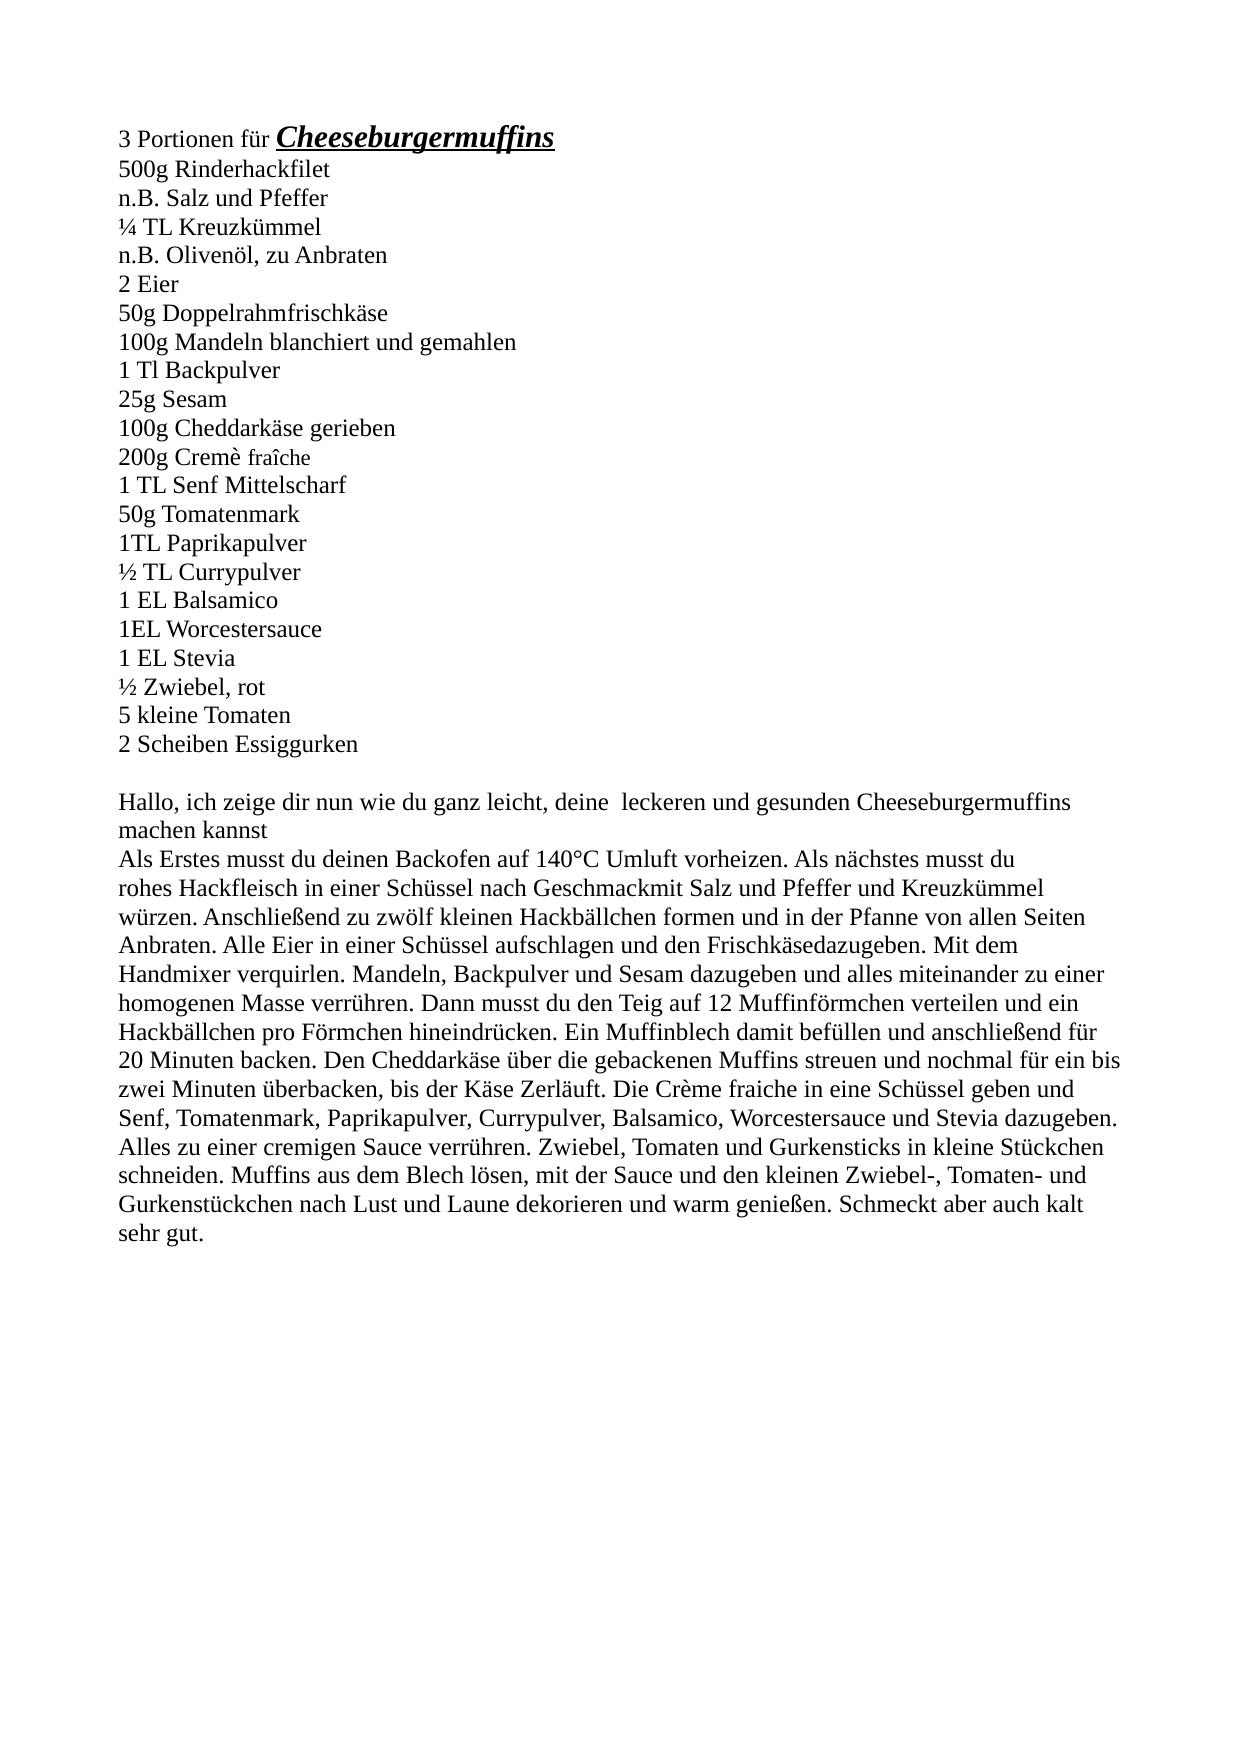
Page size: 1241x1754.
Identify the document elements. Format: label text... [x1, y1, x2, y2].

text 2 Scheiben Essiggurken [118, 729, 1122, 758]
text Hallo, ich zeige dir nun wie du ganz leicht, deine leckeren und gesunden Cheeseburgermuffins machen kannst [118, 787, 1122, 844]
text 500g Rinderhackfilet [118, 154, 1122, 183]
text 200g Cremè fraîche [118, 442, 1122, 470]
text 100g Mandeln blanchiert und gemahlen [118, 327, 1122, 355]
text rohes Hackfleisch in einer Schüssel nach Geschmackmit Salz und Pfeffer und Kreuzkümmel würzen. Anschließend zu zwölf kleinen Hackbällchen formen und in der Pfanne von allen Seiten Anbraten. Alle Eier in einer Schüssel aufschlagen und den Frischkäsedazugeben. Mit dem Handmixer verquirlen. Mandeln, Backpulver und Sesam dazugeben und alles miteinander zu einer homogenen Masse verrühren. Dann musst du den Teig auf 12 Muffinförmchen verteilen und ein Hackbällchen pro Förmchen hineindrücken. Ein Muffinblech damit befüllen und anschließend für 20 Minuten backen. Den Cheddarkäse über die gebackenen Muffins streuen und nochmal für ein bis zwei Minuten überbacken, bis der Käse Zerläuft. Die Crème fraiche in eine Schüssel geben und Senf, Tomatenmark, Paprikapulver, Currypulver, Balsamico, Worcestersauce und Stevia dazugeben. Alles zu einer cremigen Sauce verrühren. Zwiebel, Tomaten und Gurkensticks in kleine Stückchen schneiden. Muffins aus dem Blech lösen, mit der Sauce und den kleinen Zwiebel-, Tomaten- und Gurkenstückchen nach Lust und Laune dekorieren und warm genießen. Schmeckt aber auch kalt sehr gut. [118, 873, 1122, 1275]
text 1TL Paprikapulver [118, 528, 1122, 557]
text 5 kleine Tomaten [118, 700, 1122, 729]
text Als Erstes musst du deinen Backofen auf 140°C Umluft vorheizen. Als nächstes musst du [118, 844, 1122, 873]
text 2 Eier [118, 269, 1122, 298]
text 1EL Worcestersauce [118, 614, 1122, 643]
text 25g Sesam [118, 384, 1122, 413]
text ½ TL Currypulver [118, 557, 1122, 585]
text ¼ TL Kreuzkümmel [118, 212, 1122, 240]
text 1 TL Senf Mittelscharf [118, 470, 1122, 499]
text 100g Cheddarkäse gerieben [118, 413, 1122, 442]
text 3 Portionen für Cheeseburgermuffins [118, 118, 1122, 154]
text 1 EL Balsamico [118, 585, 1122, 614]
text 1 EL Stevia [118, 643, 1122, 672]
text 50g Tomatenmark [118, 499, 1122, 528]
text 1 Tl Backpulver [118, 355, 1122, 384]
text n.B. Olivenöl, zu Anbraten [118, 240, 1122, 269]
text n.B. Salz und Pfeffer [118, 183, 1122, 212]
text ½ Zwiebel, rot [118, 672, 1122, 700]
text 50g Doppelrahmfrischkäse [118, 298, 1122, 327]
